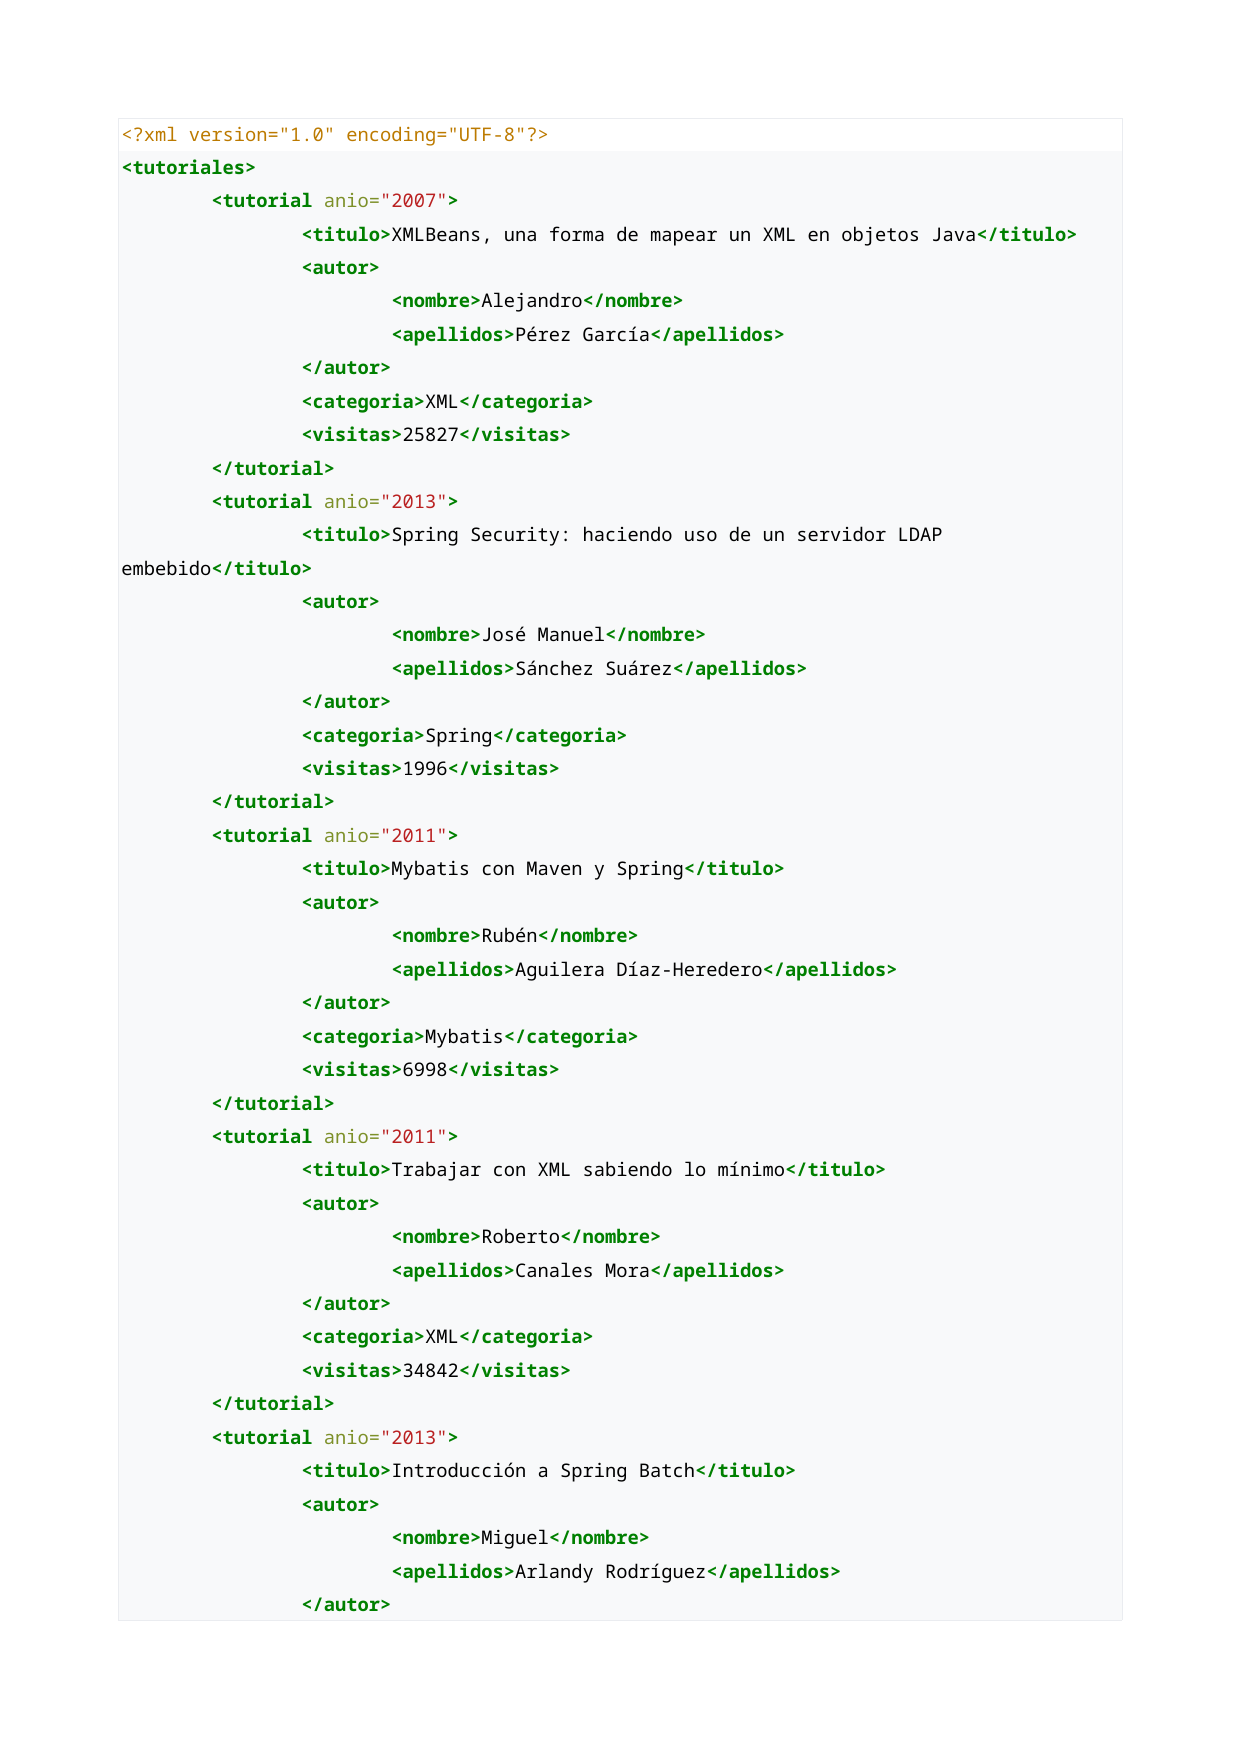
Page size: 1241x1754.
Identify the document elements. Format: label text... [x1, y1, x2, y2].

text <titulo>XMLBeans, una forma de mapear un XML en objetos Java</titulo> [119, 218, 1122, 247]
text <titulo>Trabajar con XML sabiendo lo mínimo</titulo> [119, 1154, 1122, 1182]
text <titulo>Spring Security: haciendo uso de un servidor LDAP embebido</titulo> [119, 519, 1122, 581]
text </tutorial> [119, 1087, 1122, 1116]
text </tutorial> [119, 1388, 1122, 1416]
text <apellidos>Aguilera Díaz-Heredero</apellidos> [119, 953, 1122, 982]
text <visitas>6998</visitas> [119, 1053, 1122, 1082]
text <categoria>Spring</categoria> [119, 719, 1122, 748]
text <visitas>1996</visitas> [119, 752, 1122, 781]
text <autor> [119, 585, 1122, 614]
text <nombre>Miguel</nombre> [119, 1521, 1122, 1550]
text <nombre>Roberto</nombre> [119, 1221, 1122, 1249]
text </tutorial> [119, 452, 1122, 481]
text <visitas>25827</visitas> [119, 418, 1122, 447]
text <nombre>Rubén</nombre> [119, 919, 1122, 948]
text <tutoriales> [119, 151, 1122, 180]
text <autor> [119, 1488, 1122, 1517]
text <apellidos>Pérez García</apellidos> [119, 318, 1122, 347]
text <autor> [119, 251, 1122, 280]
text </autor> [119, 1287, 1122, 1316]
text <tutorial anio="2013"> [119, 485, 1122, 514]
text </autor> [119, 986, 1122, 1015]
text <visitas>34842</visitas> [119, 1354, 1122, 1383]
text </tutorial> [119, 786, 1122, 814]
text <apellidos>Arlandy Rodríguez</apellidos> [119, 1555, 1122, 1584]
text <categoria>XML</categoria> [119, 1321, 1122, 1349]
text </autor> [119, 686, 1122, 714]
text <tutorial anio="2011"> [119, 1120, 1122, 1149]
text <tutorial anio="2007"> [119, 184, 1122, 213]
text </autor> [119, 352, 1122, 380]
text <categoria>Mybatis</categoria> [119, 1020, 1122, 1049]
text <tutorial anio="2013"> [119, 1421, 1122, 1450]
text <nombre>José Manuel</nombre> [119, 619, 1122, 647]
text <tutorial anio="2011"> [119, 819, 1122, 848]
text <titulo>Introducción a Spring Batch</titulo> [119, 1454, 1122, 1483]
text <apellidos>Canales Mora</apellidos> [119, 1254, 1122, 1283]
text <autor> [119, 1187, 1122, 1216]
text <titulo>Mybatis con Maven y Spring</titulo> [119, 853, 1122, 881]
text <apellidos>Sánchez Suárez</apellidos> [119, 652, 1122, 681]
text <?xml version="1.0" encoding="UTF-8"?> [119, 119, 1122, 147]
text <nombre>Alejandro</nombre> [119, 285, 1122, 313]
text <autor> [119, 886, 1122, 915]
text <categoria>XML</categoria> [119, 385, 1122, 414]
text </autor> [119, 1588, 1122, 1620]
